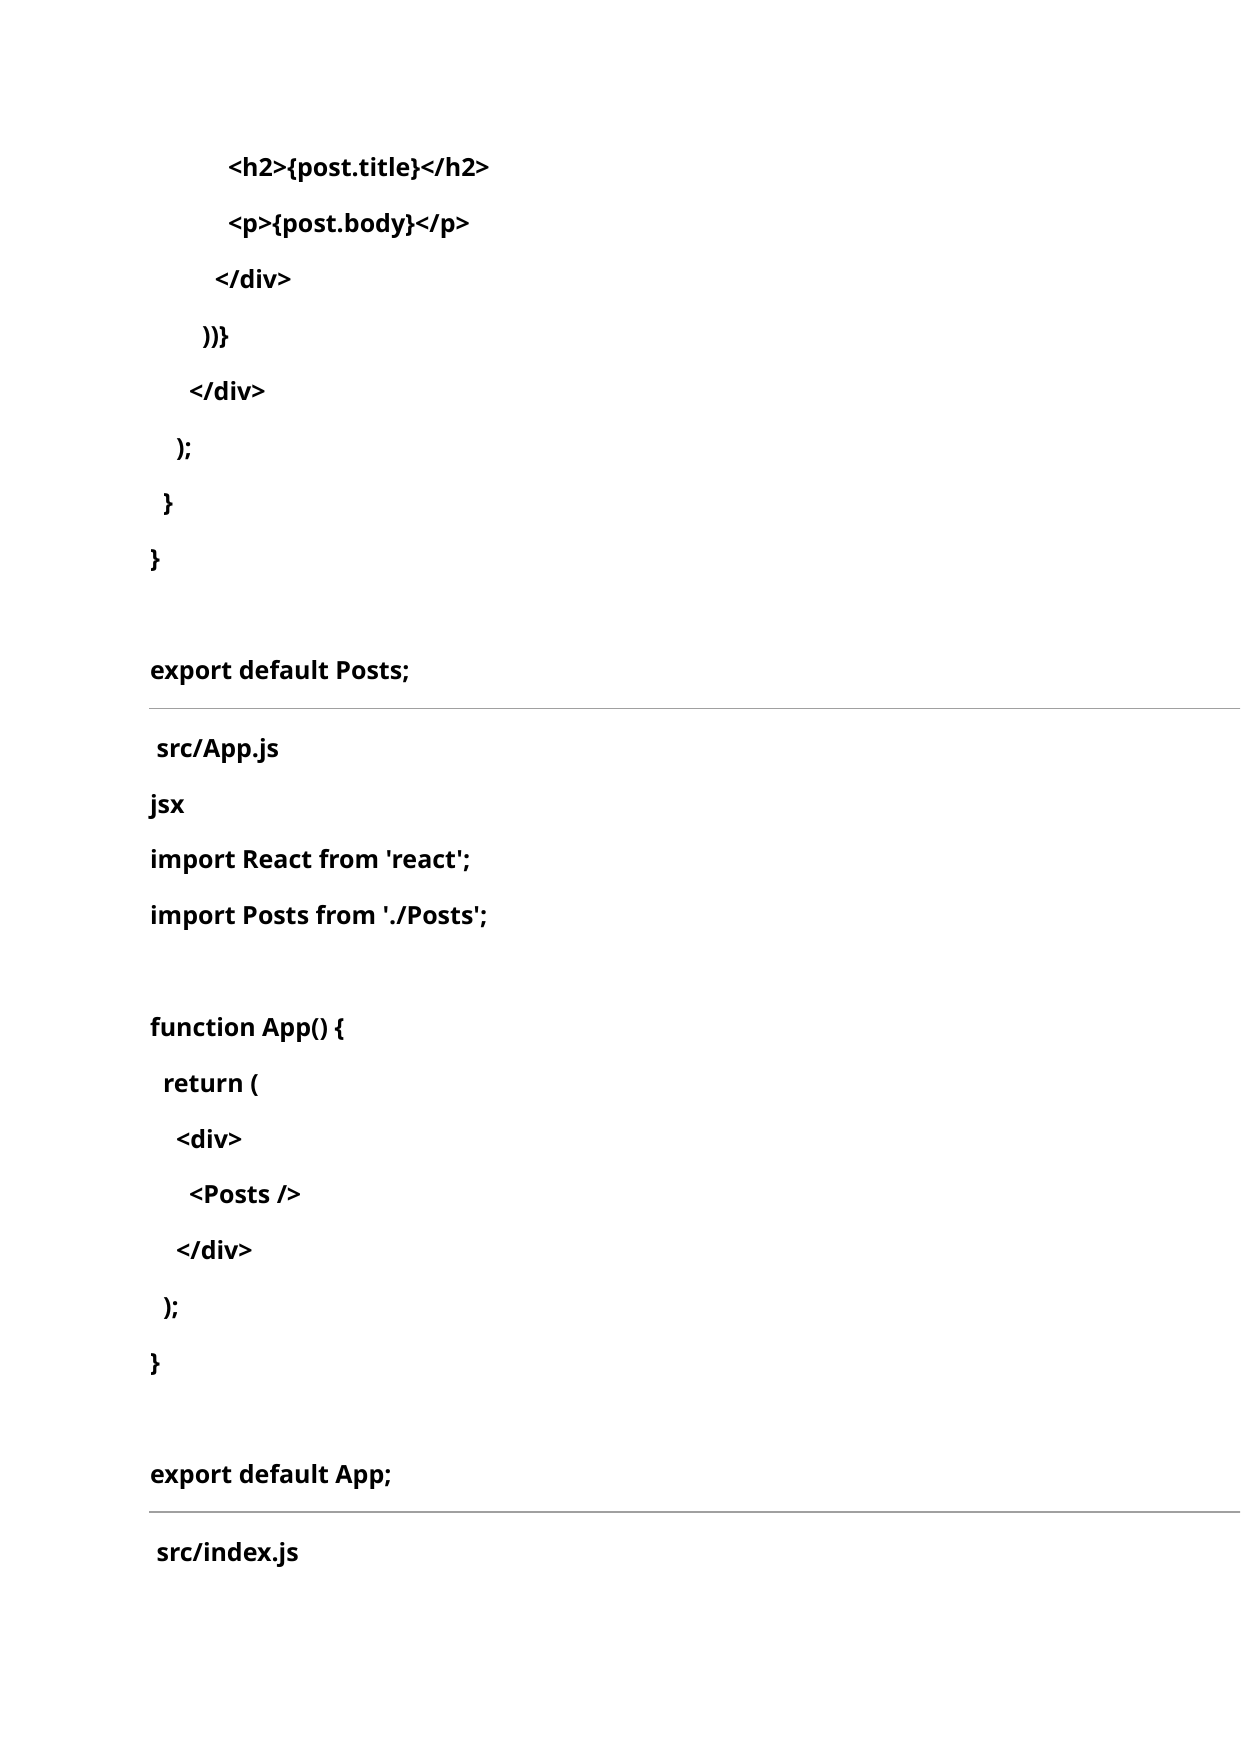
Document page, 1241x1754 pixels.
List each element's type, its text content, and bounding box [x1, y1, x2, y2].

text return ( [150, 1065, 1090, 1099]
text <div> [150, 1121, 1090, 1155]
text } [150, 485, 1090, 519]
text jsx [150, 786, 1090, 820]
text import React from 'react'; [150, 842, 1090, 876]
text src/App.js [150, 730, 1090, 764]
text import Posts from './Posts'; [150, 898, 1090, 932]
text } [150, 1344, 1090, 1379]
text ))} [150, 317, 1090, 352]
text src/index.js [150, 1534, 1090, 1568]
text ); [150, 1289, 1090, 1323]
text </div> [150, 262, 1090, 296]
text function App() { [150, 1009, 1090, 1044]
text ); [150, 429, 1090, 463]
text <Posts /> [150, 1177, 1090, 1211]
text </div> [150, 373, 1090, 407]
text </div> [150, 1233, 1090, 1267]
text } [150, 541, 1090, 575]
text export default App; [150, 1456, 1090, 1490]
text <h2>{post.title}</h2> [150, 150, 1090, 184]
text <p>{post.body}</p> [150, 206, 1090, 240]
text export default Posts; [150, 652, 1090, 687]
